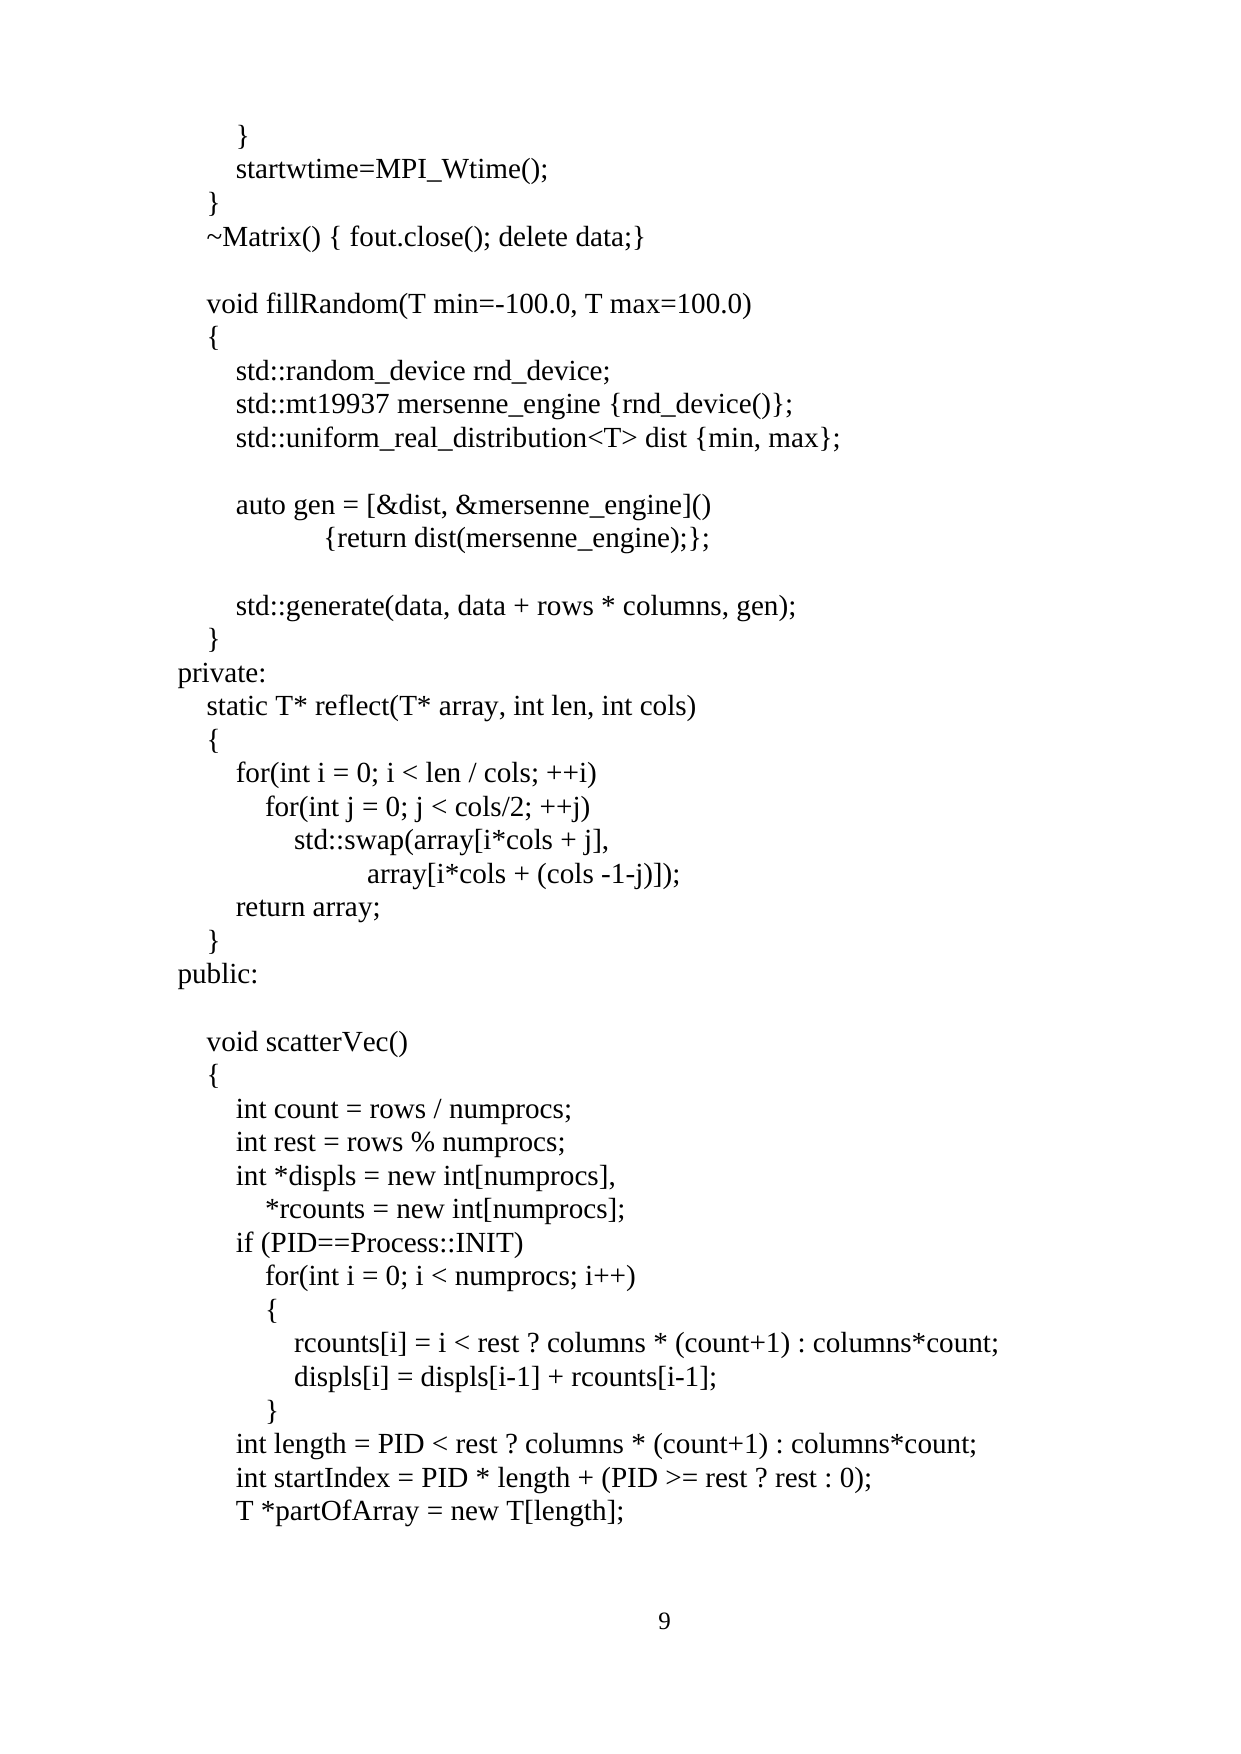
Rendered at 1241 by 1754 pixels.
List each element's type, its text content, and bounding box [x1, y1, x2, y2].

text int *displs = new int[numprocs], [177, 1158, 1152, 1191]
text if (PID==Process::INIT) [177, 1225, 1152, 1258]
text int count = rows / numprocs; [177, 1091, 1152, 1124]
text } [177, 118, 1152, 152]
text std::uniform_real_distribution<T> dist {min, max}; [177, 420, 1152, 453]
text int rest = rows % numprocs; [177, 1124, 1152, 1158]
text void fillRandom(T min=-100.0, T max=100.0) [177, 286, 1152, 319]
text private: [177, 655, 1152, 688]
text ~Matrix() { fout.close(); delete data;} [177, 219, 1152, 252]
text return array; [177, 889, 1152, 923]
text std::mt19937 mersenne_engine {rnd_device()}; [177, 386, 1152, 420]
text auto gen = [&dist, &mersenne_engine]() [177, 487, 1152, 521]
text {return dist(mersenne_engine);}; [177, 521, 1152, 554]
text array[i*cols + (cols -1-j)]); [177, 856, 1152, 889]
text *rcounts = new int[numprocs]; [177, 1191, 1152, 1225]
text static T* reflect(T* array, int len, int cols) [177, 688, 1152, 722]
text std::generate(data, data + rows * columns, gen); [177, 588, 1152, 621]
text } [177, 1393, 1152, 1426]
text } [177, 185, 1152, 219]
text public: [177, 957, 1152, 990]
text startwtime=MPI_Wtime(); [177, 152, 1152, 185]
text { [177, 319, 1152, 353]
text std::swap(array[i*cols + j], [177, 822, 1152, 856]
text T *partOfArray = new T[length]; [177, 1493, 1152, 1527]
text int length = PID < rest ? columns * (count+1) : columns*count; [177, 1426, 1152, 1460]
text for(int i = 0; i < numprocs; i++) [177, 1258, 1152, 1292]
text int startIndex = PID * length + (PID >= rest ? rest : 0); [177, 1460, 1152, 1493]
text } [177, 923, 1152, 957]
text std::random_device rnd_device; [177, 353, 1152, 386]
text for(int j = 0; j < cols/2; ++j) [177, 789, 1152, 822]
text void scatterVec() [177, 1024, 1152, 1057]
text } [177, 621, 1152, 655]
text for(int i = 0; i < len / cols; ++i) [177, 755, 1152, 789]
text { [177, 1057, 1152, 1091]
text { [177, 722, 1152, 755]
text rcounts[i] = i < rest ? columns * (count+1) : columns*count; [177, 1326, 1152, 1359]
text { [177, 1292, 1152, 1326]
text displs[i] = displs[i-1] + rcounts[i-1]; [177, 1359, 1152, 1393]
